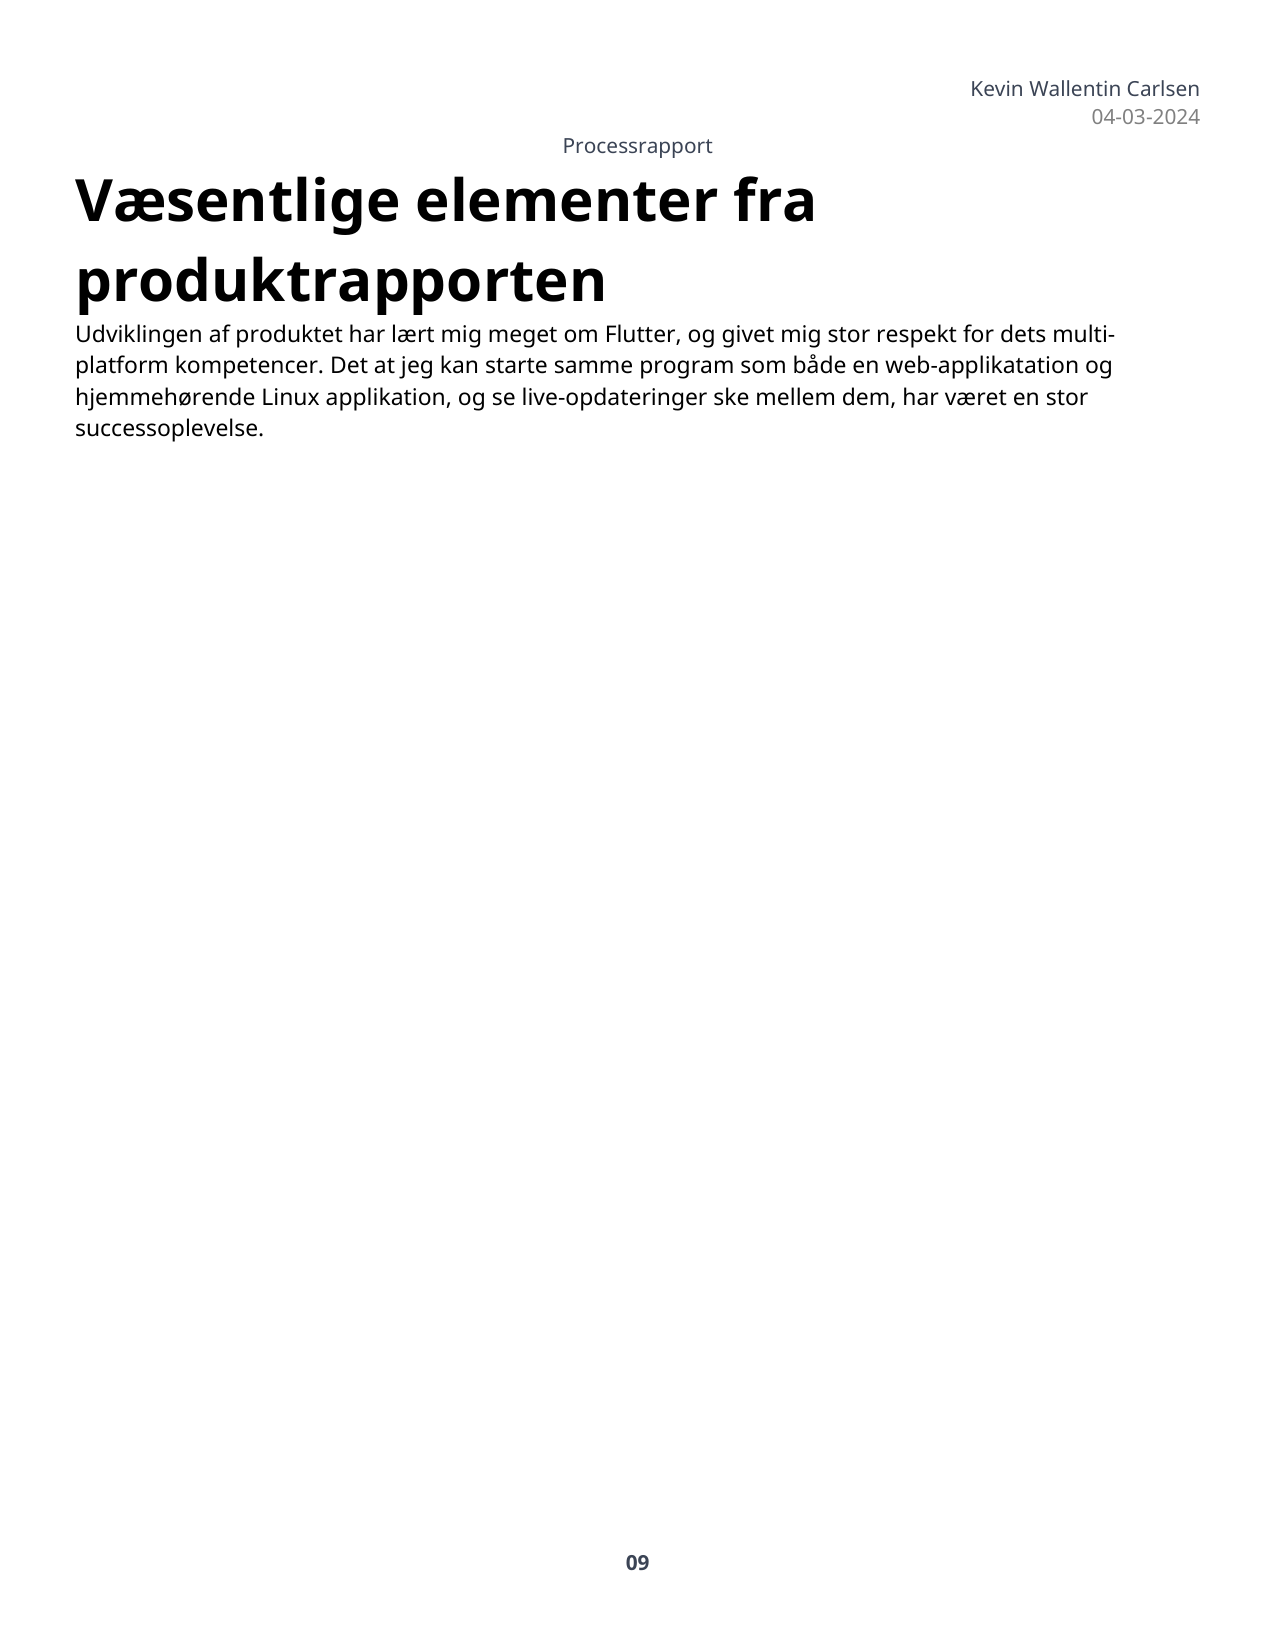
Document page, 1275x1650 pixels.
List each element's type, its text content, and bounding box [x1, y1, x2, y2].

text Udviklingen af produktet har lært mig meget om Flutter, og givet mig stor respekt for dets multi-platform kompetencer. Det at jeg kan starte samme program som både en web-applikatation og hjemmehørende Linux applikation, og se live-opdateringer ske mellem dem, har været en stor successoplevelse. [75, 318, 1200, 443]
subtitle Væsentlige elementer fra produktrapporten [75, 159, 1200, 318]
